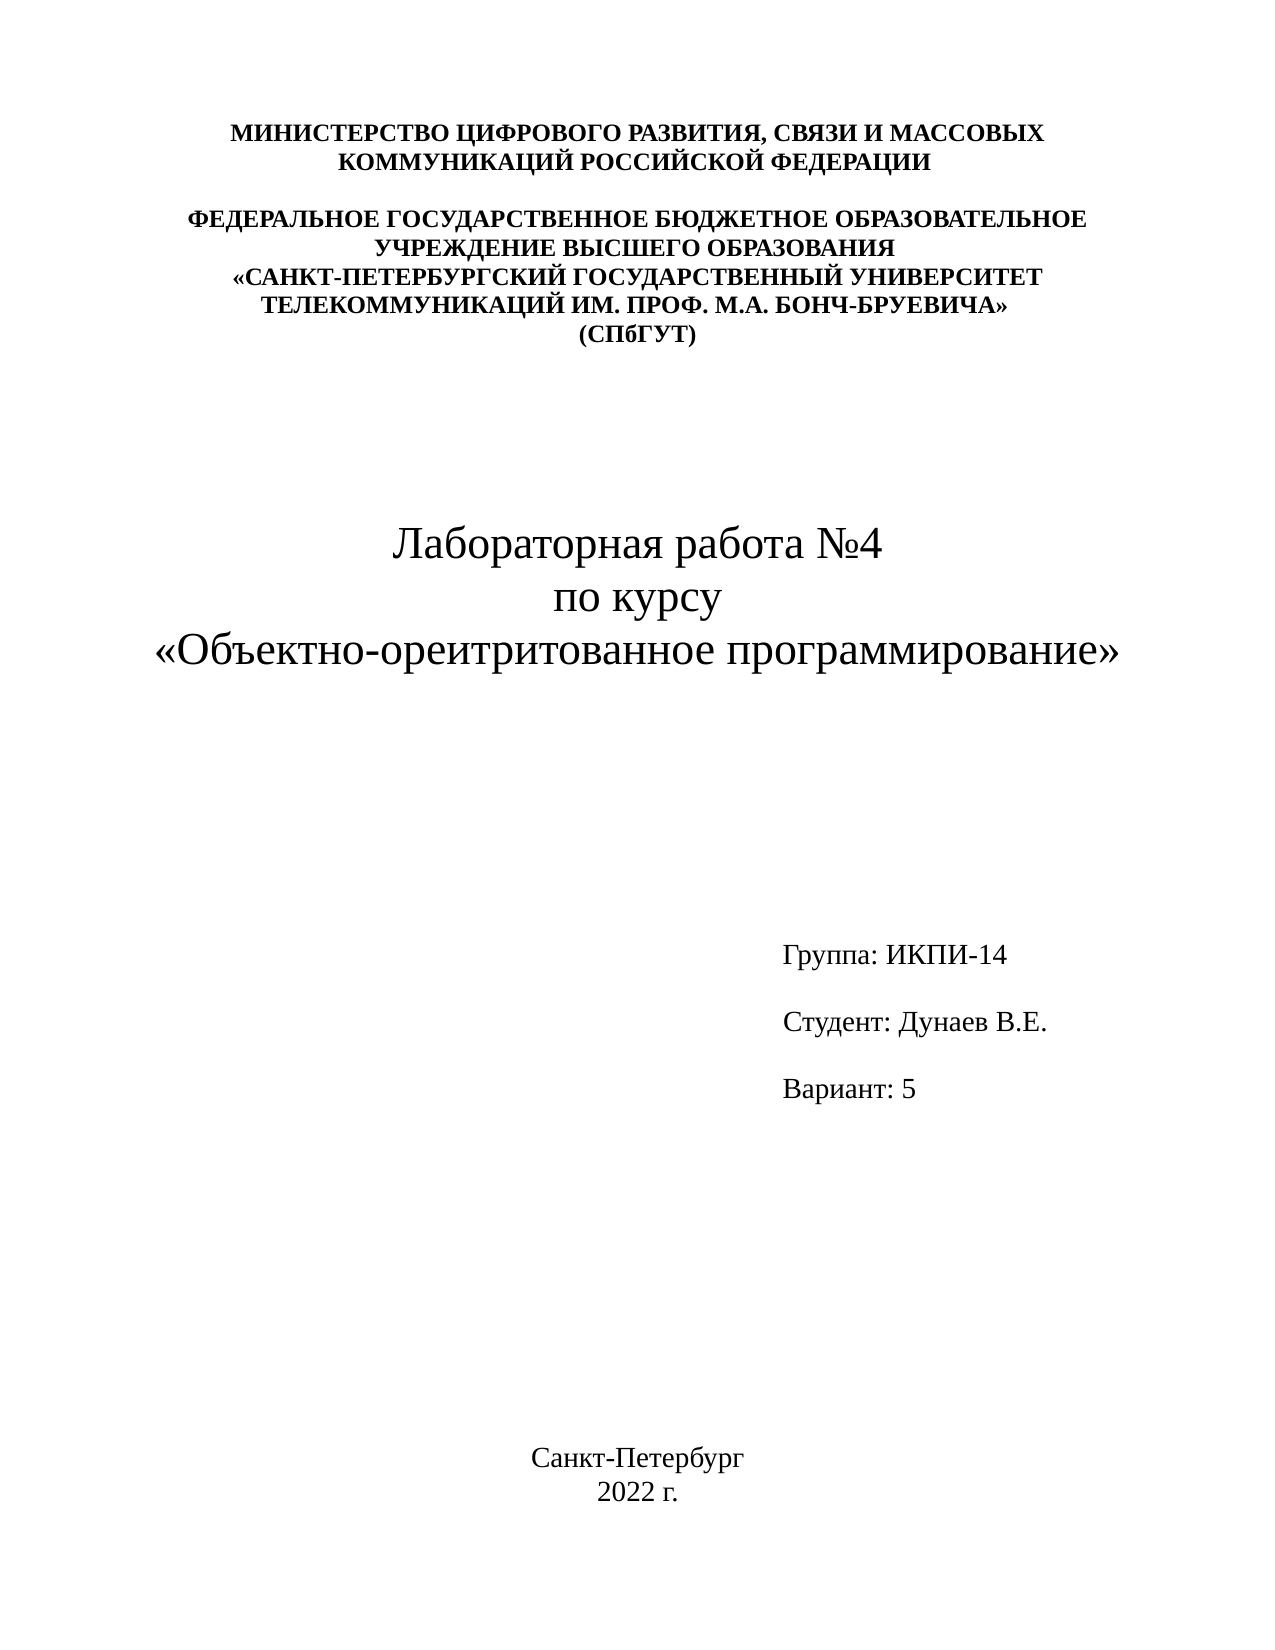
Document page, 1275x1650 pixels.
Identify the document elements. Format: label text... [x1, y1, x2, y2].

text 2022 г. [118, 1474, 1157, 1508]
text ФЕДЕРАЛЬНОЕ ГОСУДАРСТВЕННОЕ БЮДЖЕТНОЕ ОБРАЗОВАТЕЛЬНОЕ УЧРЕЖДЕНИЕ ВЫСШЕГО ОБРАЗОВАНИЯ [118, 204, 1157, 262]
text по курсу [118, 568, 1157, 621]
text «Объектно-ореитритованное программирование» [118, 621, 1157, 674]
text (СПбГУТ) [118, 319, 1157, 348]
text «САНКТ-ПЕТЕРБУРГСКИЙ ГОСУДАРСТВЕННЫЙ УНИВЕРСИТЕТ ТЕЛЕКОММУНИКАЦИЙ ИМ. ПРОФ. М.А. БОНЧ-БРУЕВИЧА» [118, 262, 1157, 319]
text Группа: ИКПИ-14 [561, 937, 1157, 971]
text Студент: Дунаев В.Е. [118, 1004, 1157, 1038]
text Вариант: 5 [561, 1072, 1157, 1105]
text Лабораторная работа №4 [118, 516, 1157, 568]
text Санкт-Петербург [118, 1441, 1157, 1474]
text МИНИСТЕРСТВО ЦИФРОВОГО РАЗВИТИЯ, СВЯЗИ И МАССОВЫХ КОММУНИКАЦИЙ РОССИЙСКОЙ ФЕДЕРАЦИИ [118, 118, 1157, 176]
